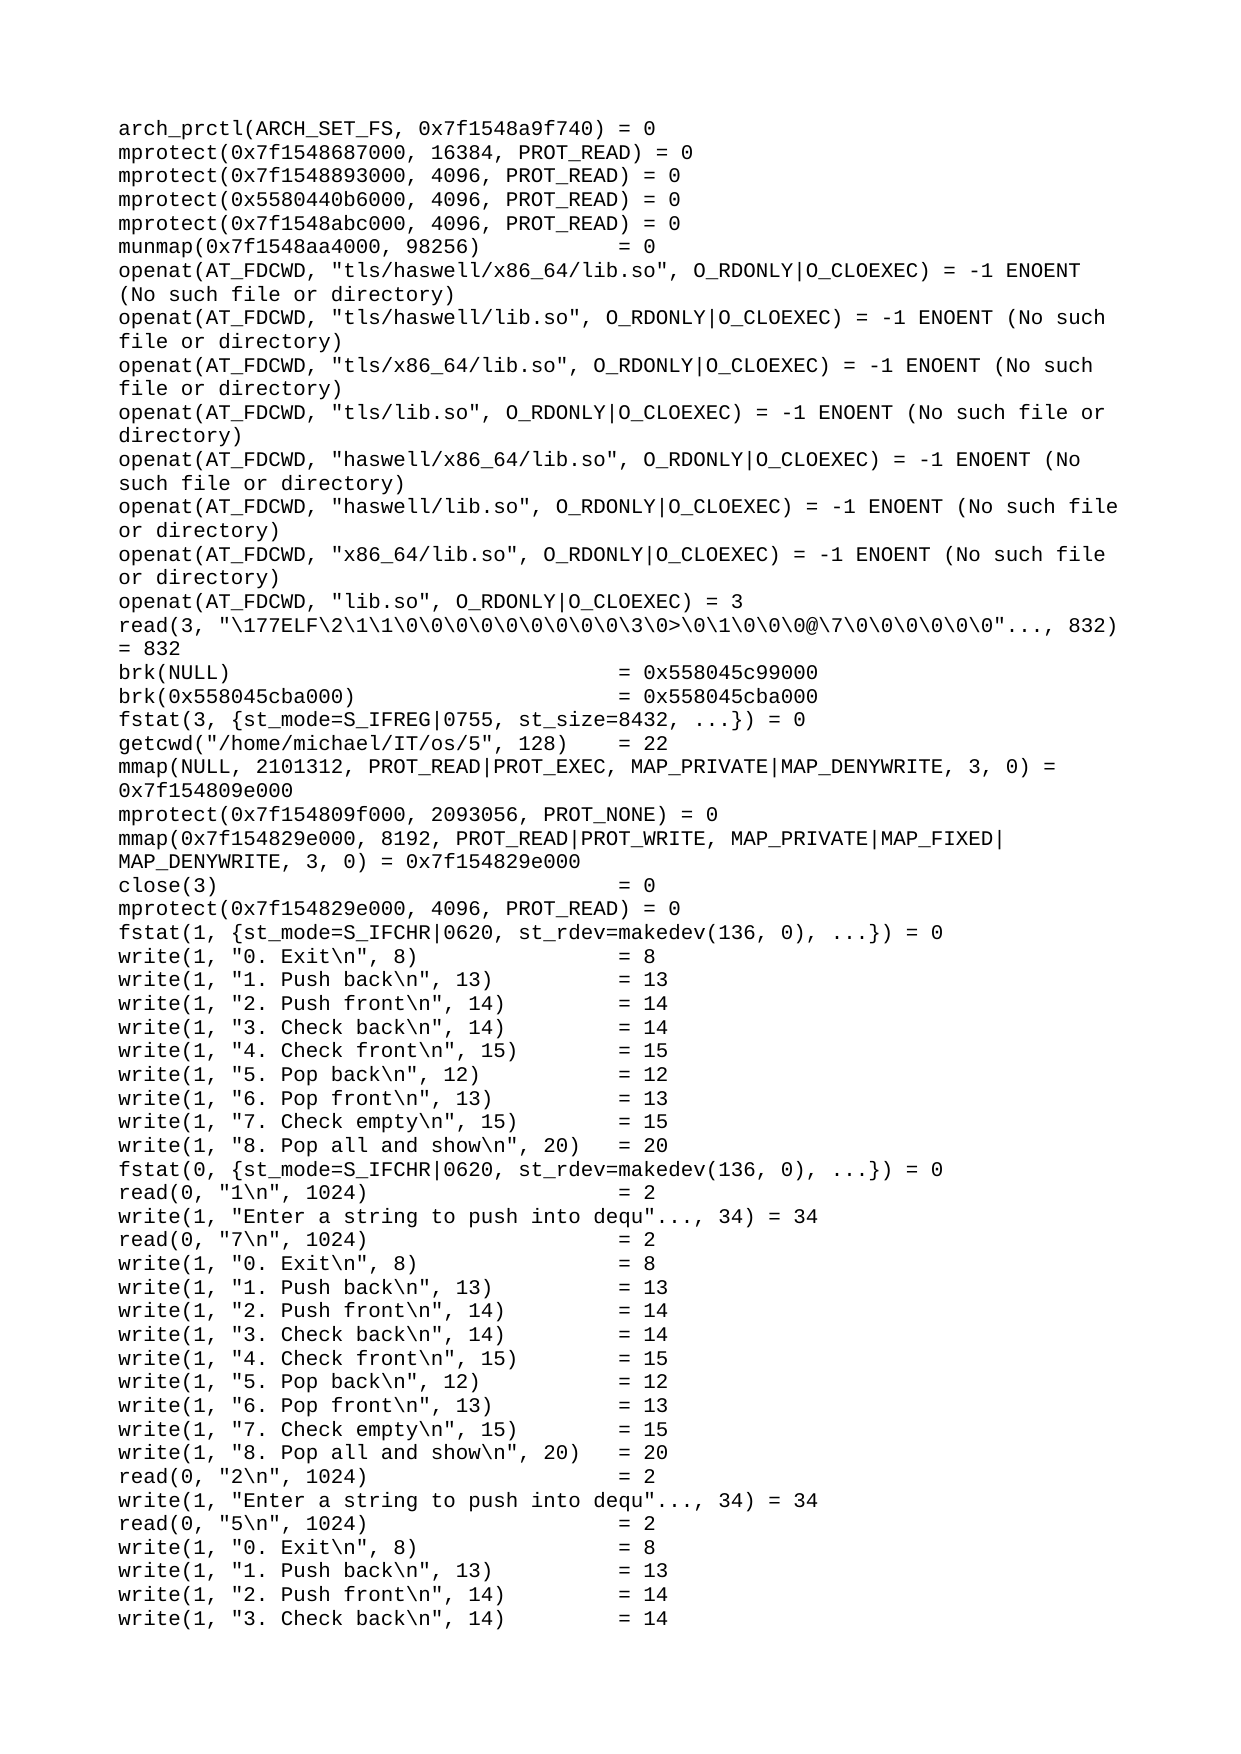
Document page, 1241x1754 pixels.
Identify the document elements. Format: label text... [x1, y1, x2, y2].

text mprotect(0x7f154829e000, 4096, PROT_READ) = 0 [118, 898, 1122, 922]
text write(1, "0. Exit\n", 8) = 8 [118, 1253, 1122, 1277]
text mprotect(0x7f1548abc000, 4096, PROT_READ) = 0 [118, 213, 1122, 236]
text write(1, "0. Exit\n", 8) = 8 [118, 946, 1122, 969]
text write(1, "6. Pop front\n", 13) = 13 [118, 1088, 1122, 1111]
text write(1, "4. Check front\n", 15) = 15 [118, 1040, 1122, 1064]
text write(1, "5. Pop back\n", 12) = 12 [118, 1371, 1122, 1395]
text read(3, "\177ELF\2\1\1\0\0\0\0\0\0\0\0\0\3\0>\0\1\0\0\0@\7\0\0\0\0\0\0"..., 832) = 832 [118, 615, 1122, 662]
text fstat(0, {st_mode=S_IFCHR|0620, st_rdev=makedev(136, 0), ...}) = 0 [118, 1158, 1122, 1182]
text mprotect(0x7f1548893000, 4096, PROT_READ) = 0 [118, 165, 1122, 189]
text write(1, "8. Pop all and show\n", 20) = 20 [118, 1135, 1122, 1158]
text write(1, "3. Check back\n", 14) = 14 [118, 1017, 1122, 1040]
text write(1, "7. Check empty\n", 15) = 15 [118, 1419, 1122, 1442]
text brk(0x558045cba000) = 0x558045cba000 [118, 686, 1122, 709]
text openat(AT_FDCWD, "tls/lib.so", O_RDONLY|O_CLOEXEC) = -1 ENOENT (No such file or directory) [118, 402, 1122, 449]
text write(1, "7. Check empty\n", 15) = 15 [118, 1111, 1122, 1135]
text write(1, "2. Push front\n", 14) = 14 [118, 993, 1122, 1017]
text read(0, "7\n", 1024) = 2 [118, 1229, 1122, 1253]
text openat(AT_FDCWD, "x86_64/lib.so", O_RDONLY|O_CLOEXEC) = -1 ENOENT (No such file or directory) [118, 544, 1122, 591]
text mprotect(0x7f1548687000, 16384, PROT_READ) = 0 [118, 142, 1122, 165]
text openat(AT_FDCWD, "lib.so", O_RDONLY|O_CLOEXEC) = 3 [118, 591, 1122, 615]
text write(1, "2. Push front\n", 14) = 14 [118, 1300, 1122, 1324]
text fstat(1, {st_mode=S_IFCHR|0620, st_rdev=makedev(136, 0), ...}) = 0 [118, 922, 1122, 946]
text write(1, "2. Push front\n", 14) = 14 [118, 1584, 1122, 1608]
text openat(AT_FDCWD, "tls/haswell/lib.so", O_RDONLY|O_CLOEXEC) = -1 ENOENT (No such file or directory) [118, 307, 1122, 354]
text munmap(0x7f1548aa4000, 98256) = 0 [118, 236, 1122, 260]
text mprotect(0x7f154809f000, 2093056, PROT_NONE) = 0 [118, 804, 1122, 827]
text read(0, "1\n", 1024) = 2 [118, 1182, 1122, 1206]
text read(0, "2\n", 1024) = 2 [118, 1466, 1122, 1489]
text read(0, "5\n", 1024) = 2 [118, 1513, 1122, 1537]
text write(1, "3. Check back\n", 14) = 14 [118, 1324, 1122, 1348]
text arch_prctl(ARCH_SET_FS, 0x7f1548a9f740) = 0 [118, 118, 1122, 142]
text mprotect(0x5580440b6000, 4096, PROT_READ) = 0 [118, 189, 1122, 213]
text write(1, "5. Pop back\n", 12) = 12 [118, 1064, 1122, 1088]
text write(1, "1. Push back\n", 13) = 13 [118, 969, 1122, 993]
text openat(AT_FDCWD, "haswell/x86_64/lib.so", O_RDONLY|O_CLOEXEC) = -1 ENOENT (No such file or directory) [118, 449, 1122, 496]
text write(1, "Enter a string to push into dequ"..., 34) = 34 [118, 1489, 1122, 1513]
text fstat(3, {st_mode=S_IFREG|0755, st_size=8432, ...}) = 0 [118, 709, 1122, 733]
text brk(NULL) = 0x558045c99000 [118, 662, 1122, 686]
text write(1, "0. Exit\n", 8) = 8 [118, 1537, 1122, 1561]
text openat(AT_FDCWD, "haswell/lib.so", O_RDONLY|O_CLOEXEC) = -1 ENOENT (No such file or directory) [118, 496, 1122, 544]
text getcwd("/home/michael/IT/os/5", 128) = 22 [118, 733, 1122, 757]
text write(1, "3. Check back\n", 14) = 14 [118, 1608, 1122, 1631]
text write(1, "4. Check front\n", 15) = 15 [118, 1348, 1122, 1371]
text write(1, "1. Push back\n", 13) = 13 [118, 1277, 1122, 1300]
text openat(AT_FDCWD, "tls/x86_64/lib.so", O_RDONLY|O_CLOEXEC) = -1 ENOENT (No such file or directory) [118, 354, 1122, 402]
text mmap(NULL, 2101312, PROT_READ|PROT_EXEC, MAP_PRIVATE|MAP_DENYWRITE, 3, 0) = 0x7f154809e000 [118, 757, 1122, 804]
text close(3) = 0 [118, 875, 1122, 898]
text openat(AT_FDCWD, "tls/haswell/x86_64/lib.so", O_RDONLY|O_CLOEXEC) = -1 ENOENT (No such file or directory) [118, 260, 1122, 307]
text write(1, "8. Pop all and show\n", 20) = 20 [118, 1442, 1122, 1466]
text write(1, "1. Push back\n", 13) = 13 [118, 1561, 1122, 1584]
text mmap(0x7f154829e000, 8192, PROT_READ|PROT_WRITE, MAP_PRIVATE|MAP_FIXED|MAP_DENYWRITE, 3, 0) = 0x7f154829e000 [118, 827, 1122, 875]
text write(1, "6. Pop front\n", 13) = 13 [118, 1395, 1122, 1419]
text write(1, "Enter a string to push into dequ"..., 34) = 34 [118, 1206, 1122, 1229]
